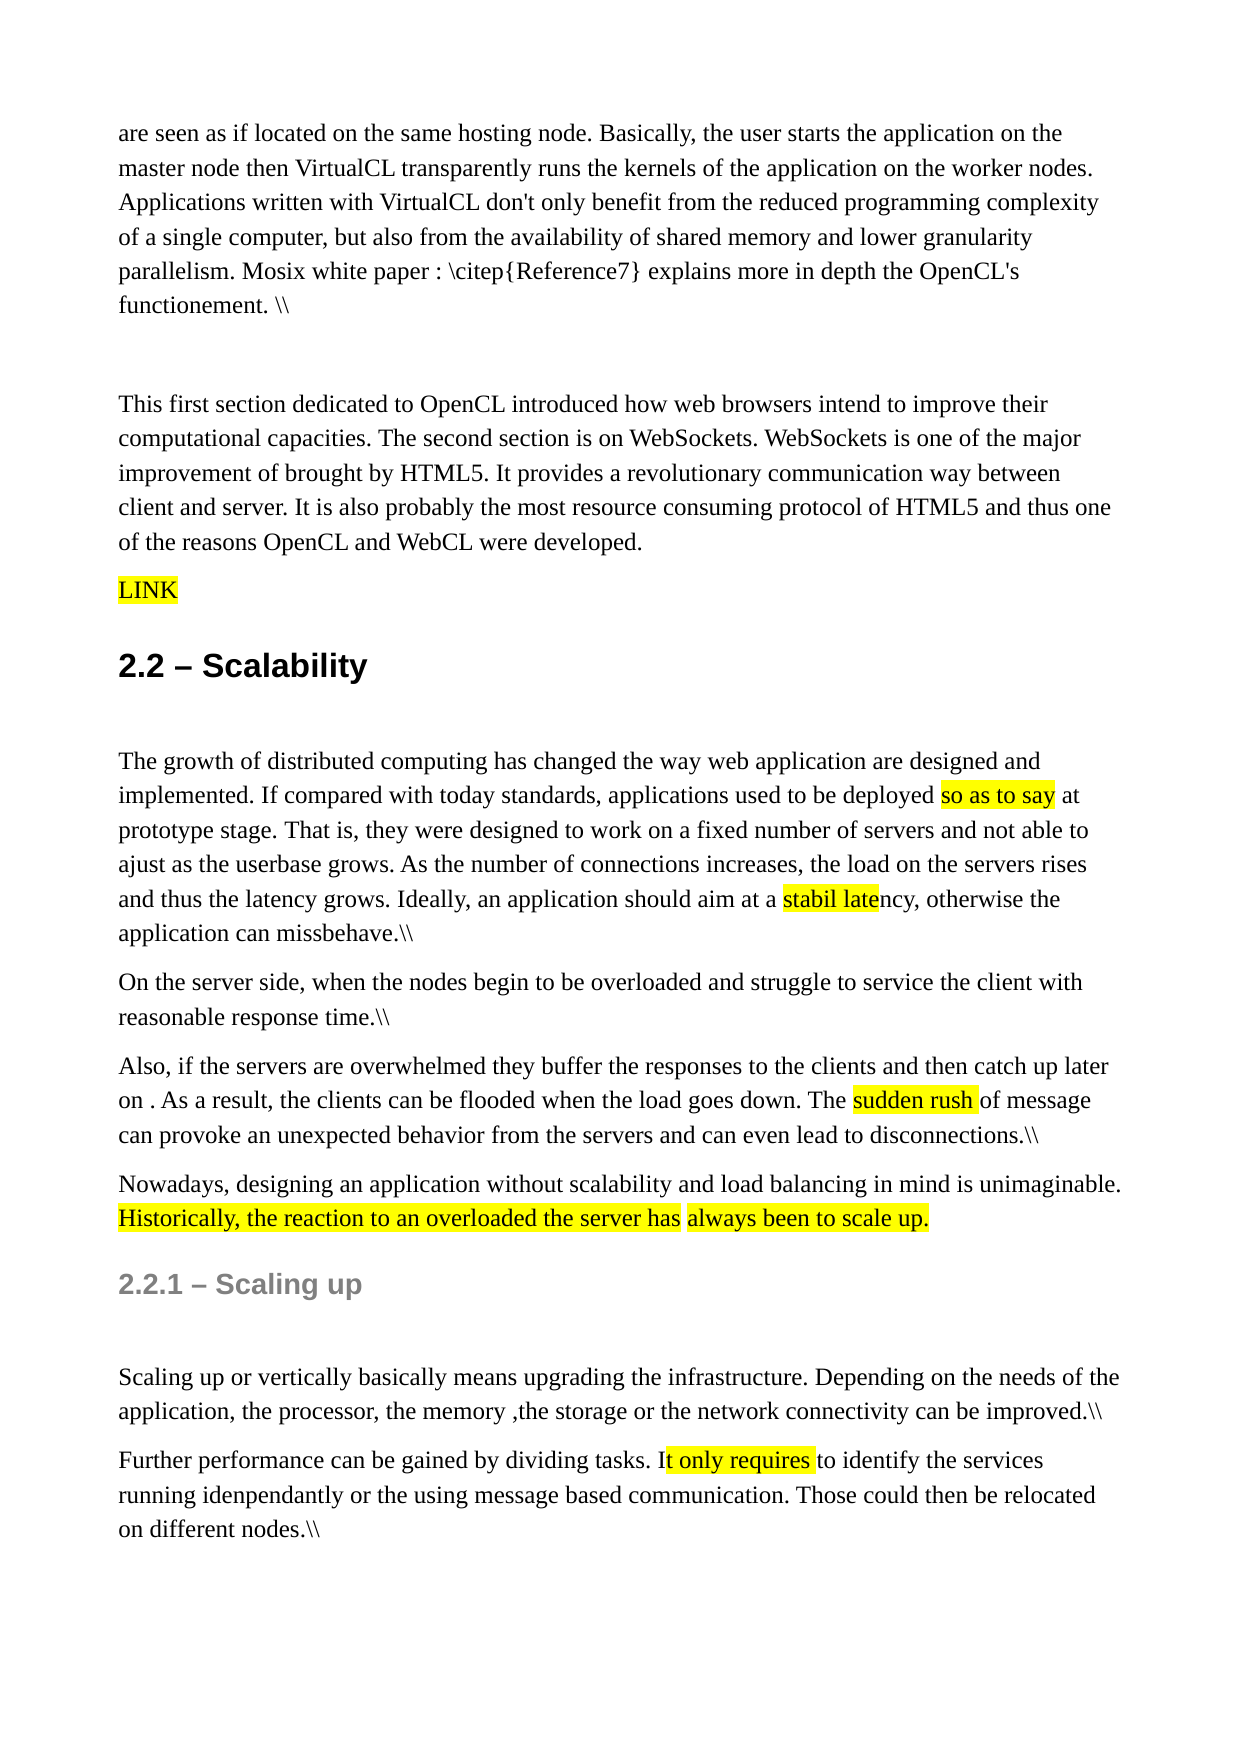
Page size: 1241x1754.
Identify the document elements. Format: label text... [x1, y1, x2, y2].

text This first section dedicated to OpenCL introduced how web browsers intend to improve their computational capacities. The second section is on WebSockets. WebSockets is one of the major improvement of brought by HTML5. It provides a revolutionary communication way between client and server. It is also probably the most resource consuming protocol of HTML5 and thus one of the reasons OpenCL and WebCL were developed. [118, 389, 1122, 555]
text The growth of distributed computing has changed the way web application are designed and implemented. If compared with today standards, applications used to be deployed so as to say at prototype stage. That is, they were designed to work on a fixed number of servers and not able to ajust as the userbase grows. As the number of connections increases, the load on the servers rises and thus the latency grows. Ideally, an application should aim at a stabil latency, otherwise the application can missbehave.\\ [118, 746, 1122, 947]
text On the server side, when the nodes begin to be overloaded and struggle to service the client with reasonable response time.\\ [118, 967, 1122, 1030]
text are seen as if located on the same hosting node. Basically, the user starts the application on the master node then VirtualCL transparently runs the kernels of the application on the worker nodes. Applications written with VirtualCL don't only benefit from the reduced programming complexity of a single computer, but also from the availability of shared memory and lower granularity parallelism. Mosix white paper : \citep{Reference7} explains more in depth the OpenCL's functionement. \\ [118, 118, 1122, 319]
text Scaling up or vertically basically means upgrading the infrastructure. Depending on the needs of the application, the processor, the memory ,the storage or the network connectivity can be improved.\\ [118, 1362, 1122, 1425]
subtitle 2.2.1 – Scaling up [118, 1267, 1122, 1300]
text Also, if the servers are overwhelmed they buffer the responses to the clients and then catch up later on . As a result, the clients can be flooded when the load goes down. The sudden rush of message can provoke an unexpected behavior from the servers and can even lead to disconnections.\\ [118, 1051, 1122, 1148]
text LINK [118, 576, 1122, 604]
text Nowadays, designing an application without scalability and load balancing in mind is unimaginable. Historically, the reaction to an overloaded the server has always been to scale up. [118, 1169, 1122, 1232]
subtitle 2.2 – Scalability [118, 646, 1122, 684]
text Further performance can be gained by dividing tasks. It only requires to identify the services running idenpendantly or the using message based communication. Those could then be relocated on different nodes.\\ [118, 1446, 1122, 1543]
